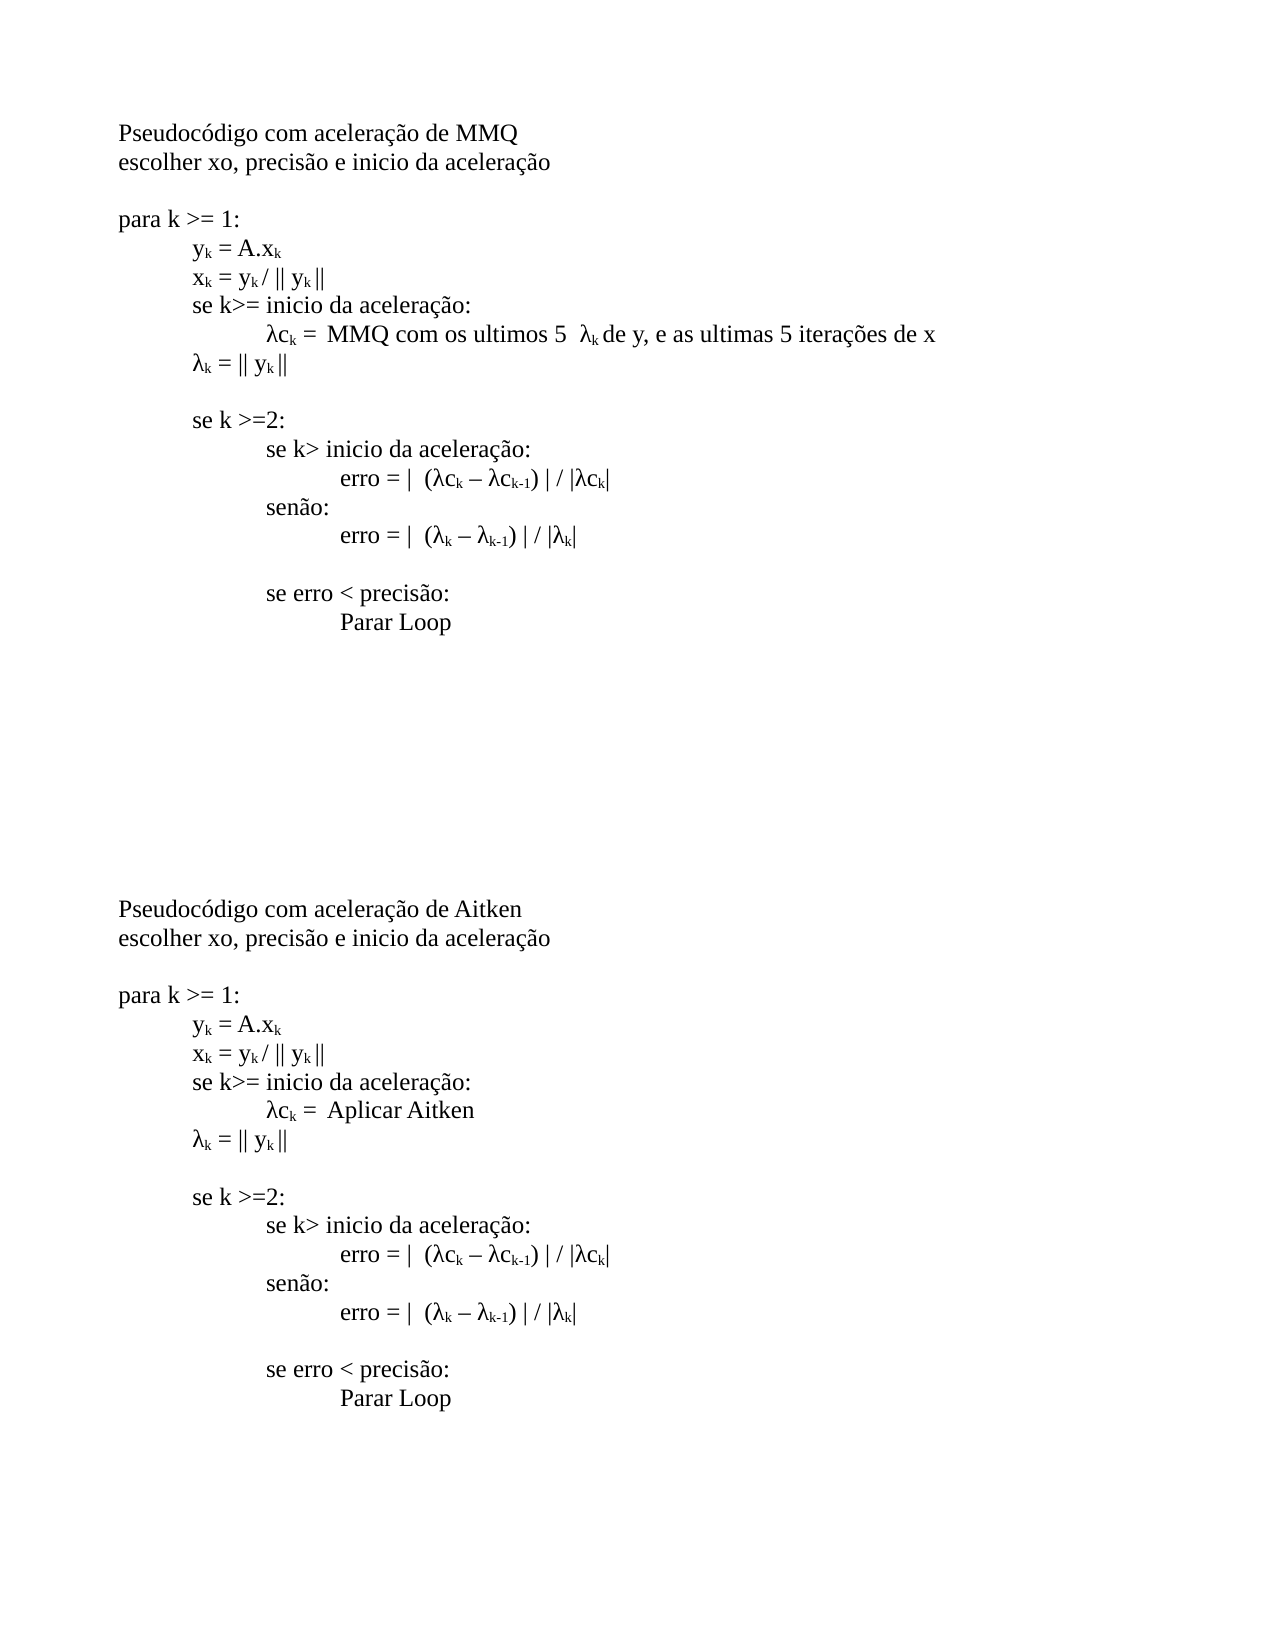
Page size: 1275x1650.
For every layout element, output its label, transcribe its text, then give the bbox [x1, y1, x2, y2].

text λk = || yk || [118, 1124, 1157, 1153]
text xk = yk / || yk || [118, 262, 1157, 291]
text λck = MMQ com os ultimos 5 λk de y, e as ultimas 5 iterações de x [118, 319, 1157, 348]
text Parar Loop [118, 607, 1157, 636]
text λck = Aplicar Aitken [118, 1096, 1157, 1124]
text senão: [118, 1268, 1157, 1297]
text erro = | (λck – λck-1) | / |λck| [118, 463, 1157, 492]
text escolher xo, precisão e inicio da aceleração [118, 147, 1157, 176]
text se erro < precisão: [118, 578, 1157, 607]
text yk = A.xk [118, 233, 1157, 262]
text xk = yk / || yk || [118, 1038, 1157, 1067]
text para k >= 1: [118, 204, 1157, 233]
text senão: [118, 492, 1157, 521]
text se k>= inicio da aceleração: [118, 1067, 1157, 1096]
text yk = A.xk [118, 1009, 1157, 1038]
text se k >=2: [118, 1182, 1157, 1211]
text se erro < precisão: [118, 1354, 1157, 1383]
text se k>= inicio da aceleração: [118, 291, 1157, 319]
text erro = | (λk – λk-1) | / |λk| [118, 521, 1157, 549]
text escolher xo, precisão e inicio da aceleração [118, 923, 1157, 952]
text para k >= 1: [118, 981, 1157, 1009]
text se k >=2: [118, 406, 1157, 434]
text Pseudocódigo com aceleração de Aitken [118, 894, 1157, 923]
text erro = | (λk – λk-1) | / |λk| [118, 1297, 1157, 1326]
text λk = || yk || [118, 348, 1157, 377]
text se k> inicio da aceleração: [118, 1211, 1157, 1239]
text Pseudocódigo com aceleração de MMQ [118, 118, 1157, 147]
text Parar Loop [118, 1383, 1157, 1412]
text se k> inicio da aceleração: [118, 434, 1157, 463]
text erro = | (λck – λck-1) | / |λck| [118, 1239, 1157, 1268]
